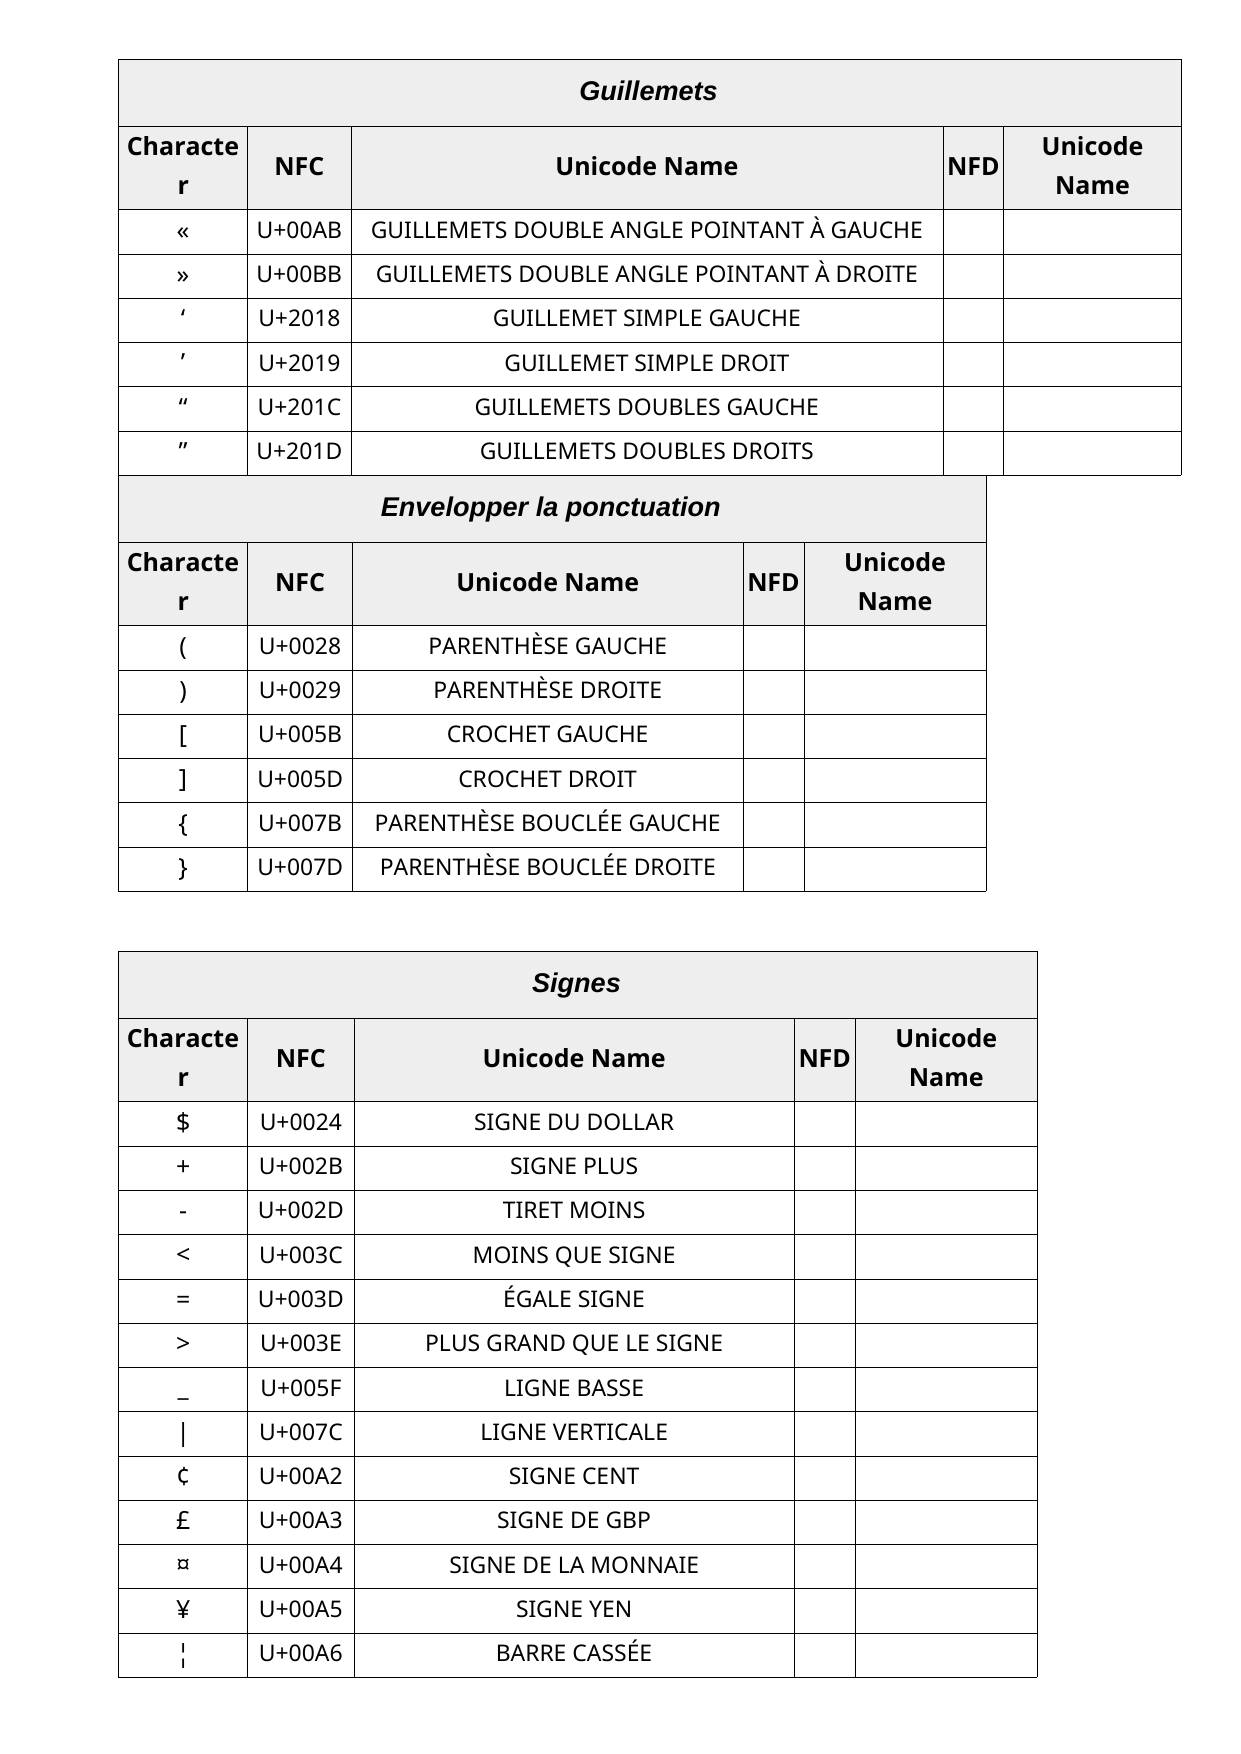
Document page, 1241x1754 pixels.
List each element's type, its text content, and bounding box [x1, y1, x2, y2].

table_cell ¤ [119, 1545, 247, 1588]
table_cell U+0029 [248, 671, 352, 714]
table_cell U+003E [248, 1324, 354, 1367]
table_cell [944, 210, 1003, 253]
table_cell < [119, 1235, 247, 1278]
table_cell [805, 848, 986, 891]
table_cell [805, 626, 986, 669]
table_cell Unicode Name [1004, 127, 1181, 209]
table_cell U+00AB [248, 210, 351, 253]
table_cell U+201D [248, 432, 351, 475]
table_cell [805, 671, 986, 714]
table_cell [944, 255, 1003, 298]
table_cell GUILLEMETS DOUBLE ANGLE POINTANT À GAUCHE [352, 210, 943, 253]
table_cell Unicode Name [805, 543, 986, 625]
table_cell [1004, 343, 1181, 386]
table_cell = [119, 1280, 247, 1323]
table_cell PARENTHÈSE BOUCLÉE DROITE [353, 848, 743, 891]
table_cell U+002B [248, 1147, 354, 1190]
table_cell [856, 1147, 1037, 1190]
table_cell LIGNE BASSE [355, 1368, 794, 1411]
table_cell [856, 1235, 1037, 1278]
table_cell U+007D [248, 848, 352, 891]
table_cell _ [119, 1368, 247, 1411]
table_cell ¢ [119, 1457, 247, 1500]
table_cell BARRE CASSÉE [355, 1634, 794, 1677]
table_cell [1004, 299, 1181, 342]
table_header Envelopper la ponctuation [119, 476, 986, 542]
table_cell [795, 1280, 855, 1323]
table_cell U+00A2 [248, 1457, 354, 1500]
table_cell U+00A5 [248, 1589, 354, 1633]
table_cell U+005F [248, 1368, 354, 1411]
table_cell [805, 715, 986, 758]
table_cell U+0028 [248, 626, 352, 669]
table_cell » [119, 255, 247, 298]
table_cell + [119, 1147, 247, 1190]
table_cell ] [119, 759, 247, 802]
table_cell [856, 1102, 1037, 1146]
table_cell [744, 715, 804, 758]
table_cell [856, 1368, 1037, 1411]
table_cell TIRET MOINS [355, 1191, 794, 1234]
table_cell [795, 1545, 855, 1588]
table_cell [1004, 387, 1181, 431]
table_cell [856, 1191, 1037, 1234]
table_cell [856, 1634, 1037, 1677]
table_cell £ [119, 1501, 247, 1544]
table_cell PARENTHÈSE BOUCLÉE GAUCHE [353, 803, 743, 847]
table_cell Unicode Name [353, 543, 743, 625]
table_cell SIGNE PLUS [355, 1147, 794, 1190]
table_cell SIGNE CENT [355, 1457, 794, 1500]
table_cell NFC [248, 543, 352, 625]
table_cell Unicode Name [355, 1019, 794, 1101]
table_cell [795, 1368, 855, 1411]
table_cell NFD [795, 1019, 855, 1101]
table_cell « [119, 210, 247, 253]
table_cell LIGNE VERTICALE [355, 1412, 794, 1456]
table_cell [805, 759, 986, 802]
table_cell [795, 1457, 855, 1500]
table_cell “ [119, 387, 247, 431]
table_cell U+003D [248, 1280, 354, 1323]
table_cell ¦ [119, 1634, 247, 1677]
table_cell [795, 1147, 855, 1190]
table_cell $ [119, 1102, 247, 1146]
table_header Signes [119, 952, 1037, 1018]
table_cell ‘ [119, 299, 247, 342]
table_cell } [119, 848, 247, 891]
table_cell [744, 759, 804, 802]
table_cell [795, 1324, 855, 1367]
table_cell Unicode Name [352, 127, 943, 209]
table_cell [944, 343, 1003, 386]
table_cell [795, 1235, 855, 1278]
table_cell U+007B [248, 803, 352, 847]
table_cell U+201C [248, 387, 351, 431]
table_cell ( [119, 626, 247, 669]
table_cell [744, 671, 804, 714]
table_cell [856, 1324, 1037, 1367]
table_cell GUILLEMETS DOUBLE ANGLE POINTANT À DROITE [352, 255, 943, 298]
table_cell GUILLEMETS DOUBLES DROITS [352, 432, 943, 475]
table_cell [795, 1191, 855, 1234]
table_cell [944, 432, 1003, 475]
table_cell [795, 1102, 855, 1146]
table_cell ” [119, 432, 247, 475]
table_cell [744, 848, 804, 891]
table_cell U+005B [248, 715, 352, 758]
table_cell NFC [248, 1019, 354, 1101]
table_cell [805, 803, 986, 847]
table_cell U+2018 [248, 299, 351, 342]
table_cell U+2019 [248, 343, 351, 386]
table_cell U+002D [248, 1191, 354, 1234]
table_cell GUILLEMET SIMPLE DROIT [352, 343, 943, 386]
table_cell [944, 299, 1003, 342]
table_cell [1004, 432, 1181, 475]
table_cell > [119, 1324, 247, 1367]
table_cell [856, 1501, 1037, 1544]
table_cell [ [119, 715, 247, 758]
table_cell PLUS GRAND QUE LE SIGNE [355, 1324, 794, 1367]
table_cell ¥ [119, 1589, 247, 1633]
table_cell Character [119, 1019, 247, 1101]
table_cell U+00A6 [248, 1634, 354, 1677]
table_cell U+003C [248, 1235, 354, 1278]
table_cell [795, 1634, 855, 1677]
table_cell U+005D [248, 759, 352, 802]
table_cell PARENTHÈSE GAUCHE [353, 626, 743, 669]
table_cell NFC [248, 127, 351, 209]
table_cell U+00BB [248, 255, 351, 298]
table_cell GUILLEMETS DOUBLES GAUCHE [352, 387, 943, 431]
table_cell [744, 626, 804, 669]
table_cell { [119, 803, 247, 847]
table_cell U+007C [248, 1412, 354, 1456]
table_cell NFD [944, 127, 1003, 209]
table_cell [795, 1412, 855, 1456]
table_cell | [119, 1412, 247, 1456]
table_cell ’ [119, 343, 247, 386]
table_cell NFD [744, 543, 804, 625]
table_cell [795, 1589, 855, 1633]
table_cell [1004, 255, 1181, 298]
table_cell [856, 1280, 1037, 1323]
table_cell [944, 387, 1003, 431]
table_cell Unicode Name [856, 1019, 1037, 1101]
table_cell [795, 1501, 855, 1544]
table_cell SIGNE DE LA MONNAIE [355, 1545, 794, 1588]
table_cell - [119, 1191, 247, 1234]
table_cell [856, 1589, 1037, 1633]
table_cell ÉGALE SIGNE [355, 1280, 794, 1323]
table_cell MOINS QUE SIGNE [355, 1235, 794, 1278]
table_header Guillemets [119, 60, 1181, 126]
table_cell SIGNE DE GBP [355, 1501, 794, 1544]
table_cell U+00A3 [248, 1501, 354, 1544]
table_cell [856, 1412, 1037, 1456]
table_cell ) [119, 671, 247, 714]
table_cell U+00A4 [248, 1545, 354, 1588]
table_cell [1004, 210, 1181, 253]
table_cell U+0024 [248, 1102, 354, 1146]
table_cell SIGNE YEN [355, 1589, 794, 1633]
table_cell Character [119, 127, 247, 209]
table_cell [744, 803, 804, 847]
table_cell SIGNE DU DOLLAR [355, 1102, 794, 1146]
table_cell GUILLEMET SIMPLE GAUCHE [352, 299, 943, 342]
table_cell [856, 1545, 1037, 1588]
table_cell Character [119, 543, 247, 625]
table_cell PARENTHÈSE DROITE [353, 671, 743, 714]
table_cell CROCHET GAUCHE [353, 715, 743, 758]
table_cell CROCHET DROIT [353, 759, 743, 802]
table_cell [856, 1457, 1037, 1500]
